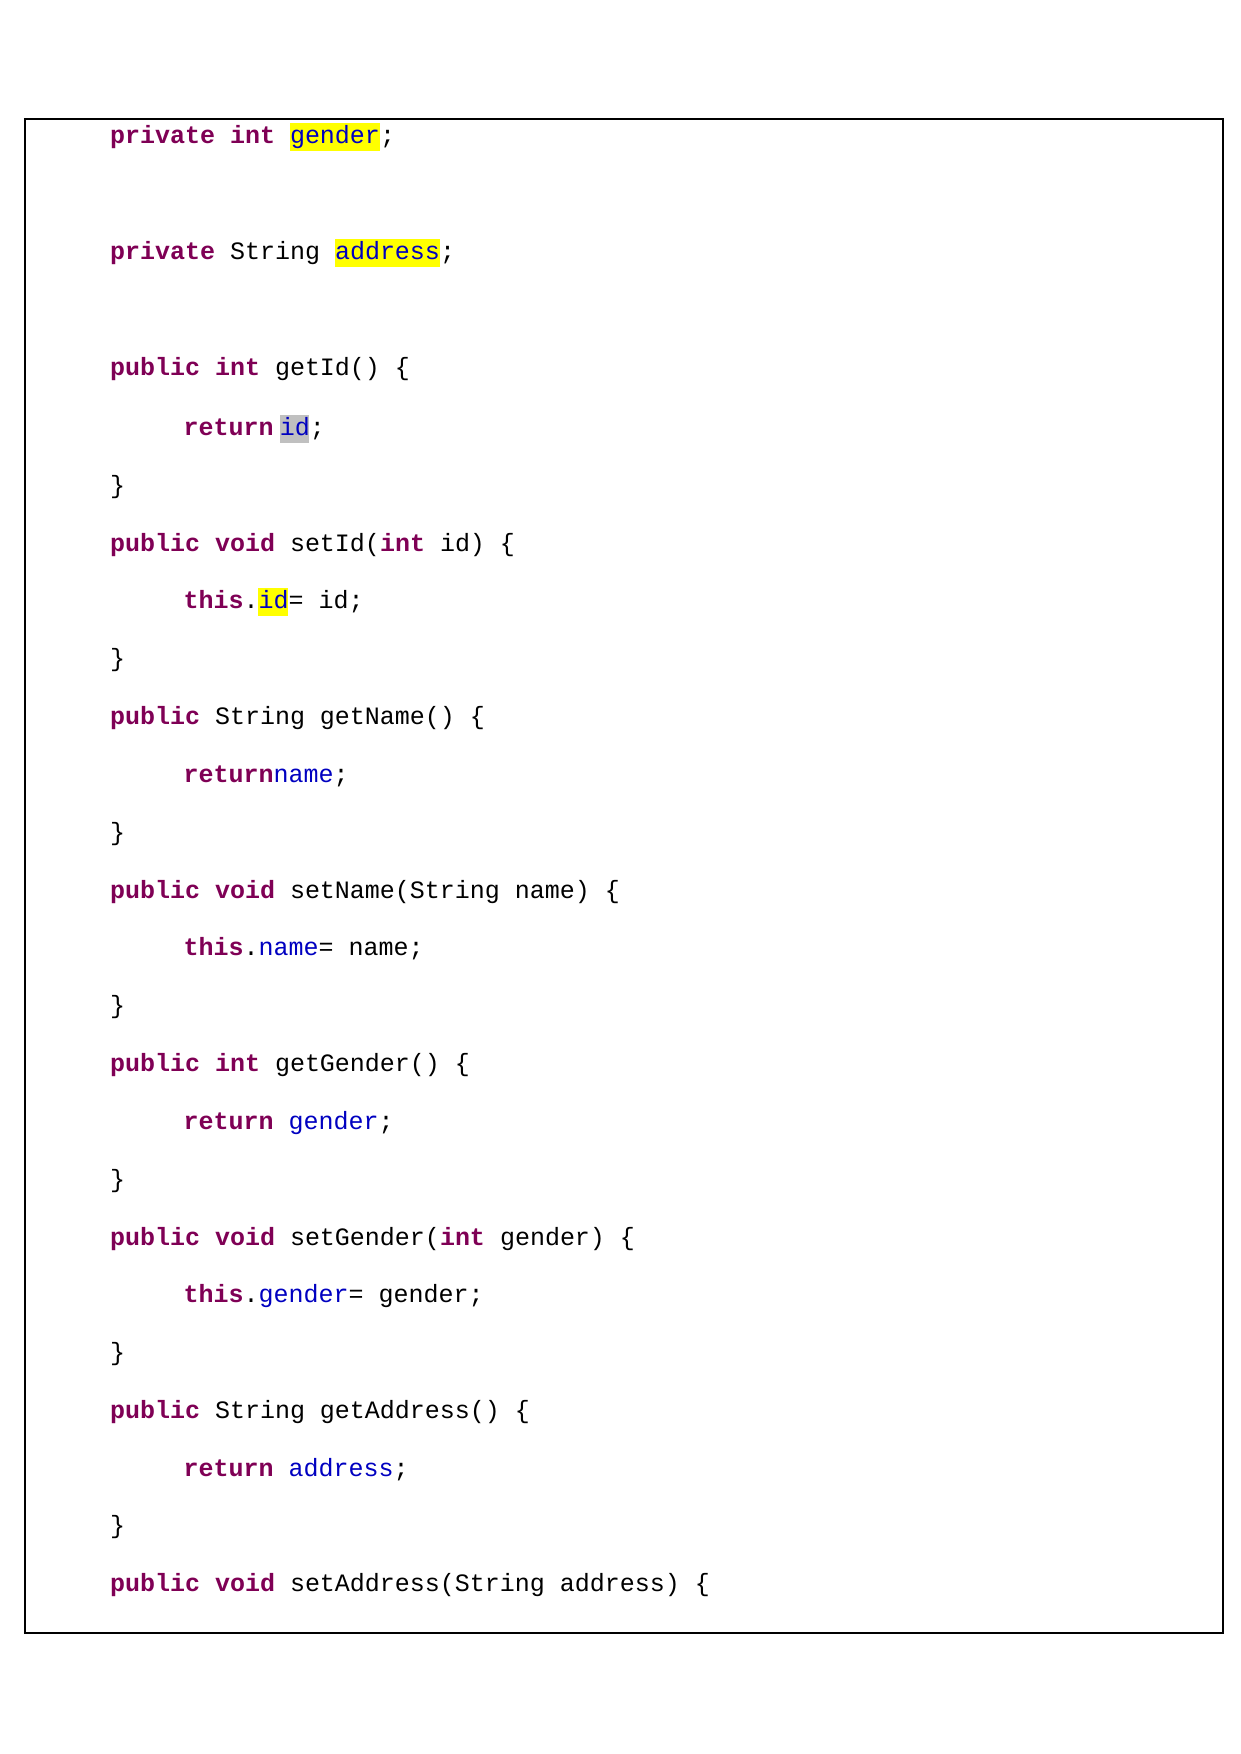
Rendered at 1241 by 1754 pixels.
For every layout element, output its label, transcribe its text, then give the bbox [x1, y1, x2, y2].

table_header private int gender; private String address; public int getId() { return id; } public void setId(int id) { this.id= id; } public String getName() { returnname; } public void setName(String name) { this.name= name; } public int getGender() { return gender; } public void setGender(int gender) { this.gender= gender; } public String getAddress() { return address; } public void setAddress(String address) { [26, 120, 1222, 1632]
